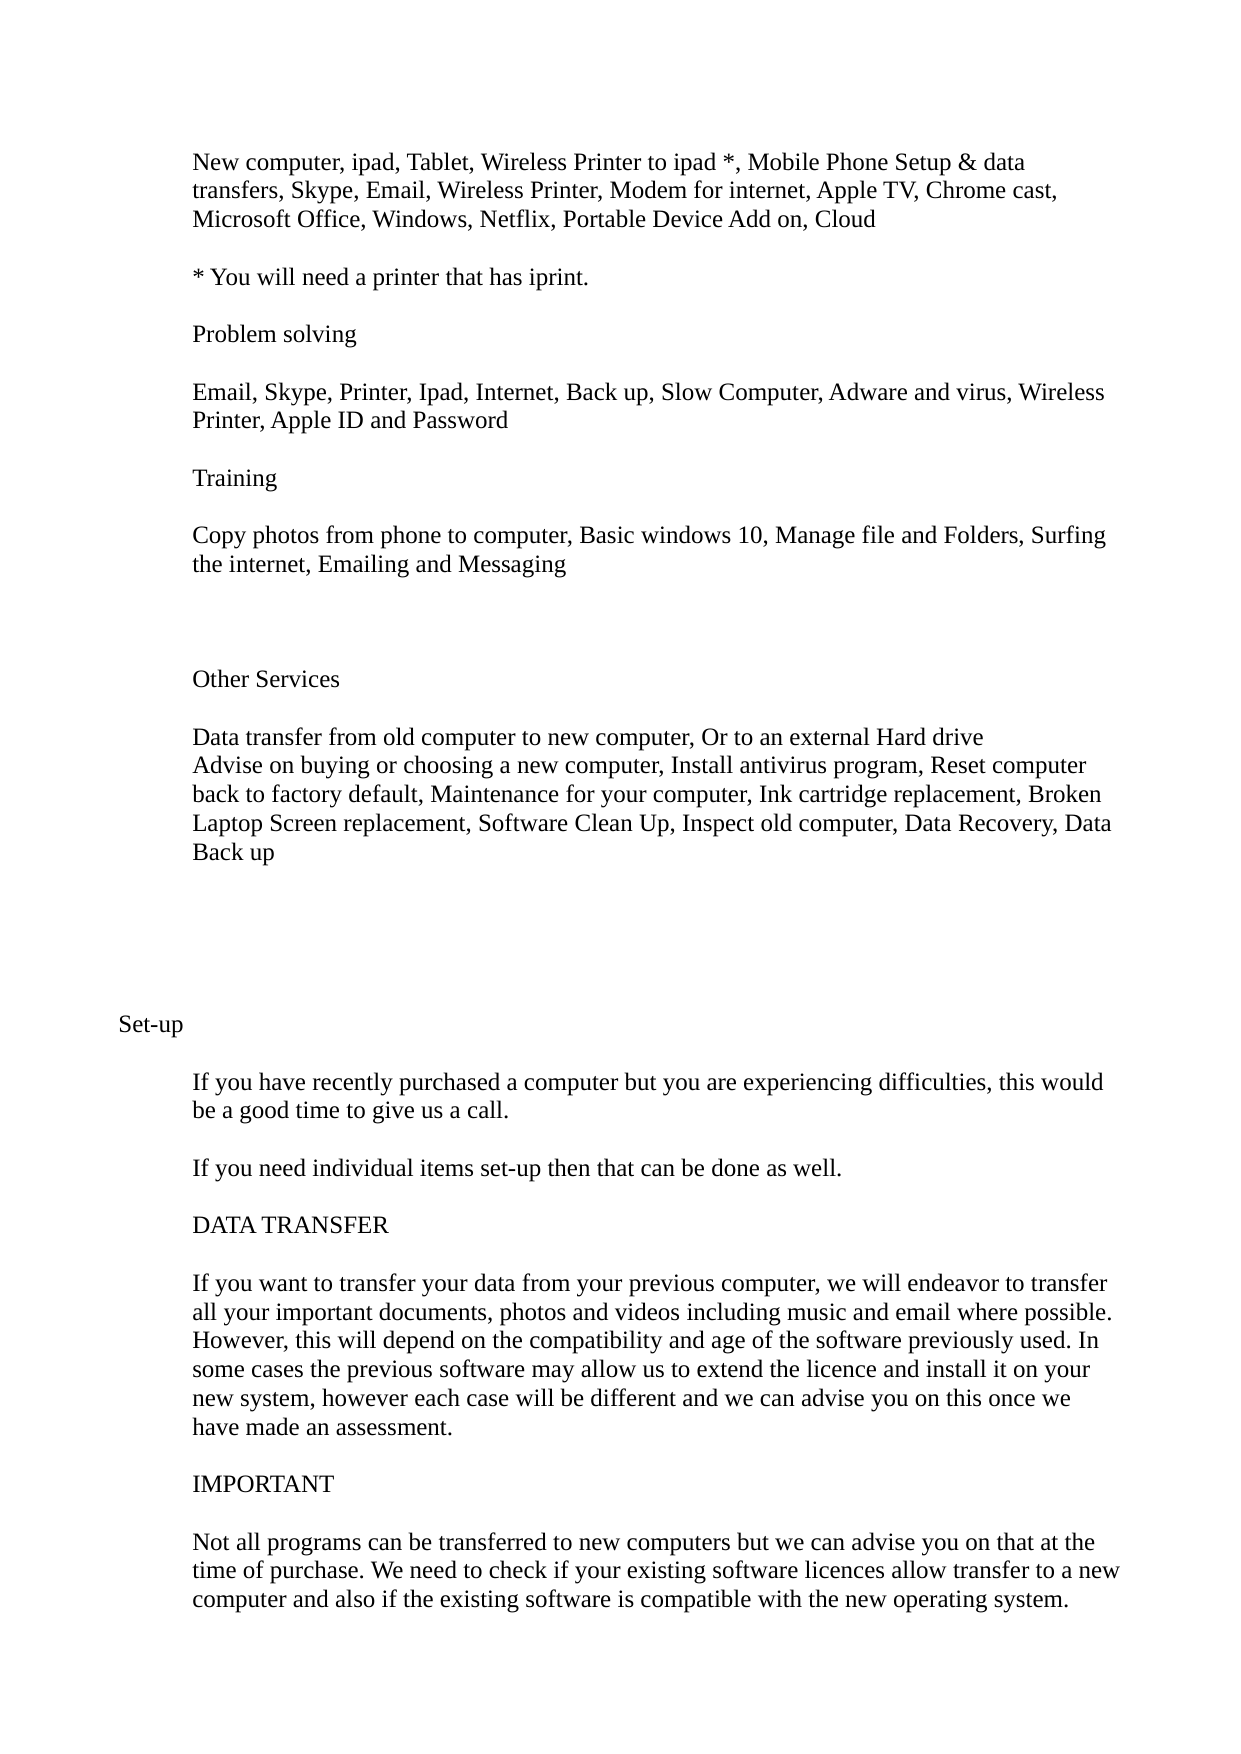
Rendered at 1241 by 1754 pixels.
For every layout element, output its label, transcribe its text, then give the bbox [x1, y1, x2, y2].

text DATA TRANSFER [192, 1211, 1122, 1239]
text New computer, ipad, Tablet, Wireless Printer to ipad *, Mobile Phone Setup & data transfers, Skype, Email, Wireless Printer, Modem for internet, Apple TV, Chrome cast, Microsoft Office, Windows, Netflix, Portable Device Add on, Cloud [192, 147, 1122, 233]
text If you need individual items set-up then that can be done as well. [192, 1153, 1122, 1182]
text Advise on buying or choosing a new computer, Install antivirus program, Reset computer back to factory default, Maintenance for your computer, Ink cartridge replacement, Broken Laptop Screen replacement, Software Clean Up, Inspect old computer, Data Recovery, Data Back up [192, 751, 1122, 866]
text Copy photos from phone to computer, Basic windows 10, Manage file and Folders, Surfing the internet, Emailing and Messaging [192, 521, 1122, 578]
text Other Services [192, 664, 1122, 693]
text Data transfer from old computer to new computer, Or to an external Hard drive [192, 722, 1122, 751]
text Set-up [118, 1009, 1122, 1038]
text Email, Skype, Printer, Ipad, Internet, Back up, Slow Computer, Adware and virus, Wireless Printer, Apple ID and Password [192, 377, 1122, 434]
text Training [192, 463, 1122, 492]
text If you want to transfer your data from your previous computer, we will endeavor to transfer all your important documents, photos and videos including music and email where possible. However, this will depend on the compatibility and age of the software previously used. In some cases the previous software may allow us to extend the licence and install it on your new system, however each case will be different and we can advise you on this once we have made an assessment. [192, 1268, 1122, 1441]
text Problem solving [192, 319, 1122, 348]
text * You will need a printer that has iprint. [192, 262, 1122, 291]
text Not all programs can be transferred to new computers but we can advise you on that at the time of purchase. We need to check if your existing software licences allow transfer to a new computer and also if the existing software is compatible with the new operating system. [192, 1527, 1122, 1613]
text IMPORTANT [192, 1469, 1122, 1498]
text If you have recently purchased a computer but you are experiencing difficulties, this would be a good time to give us a call. [192, 1067, 1122, 1124]
